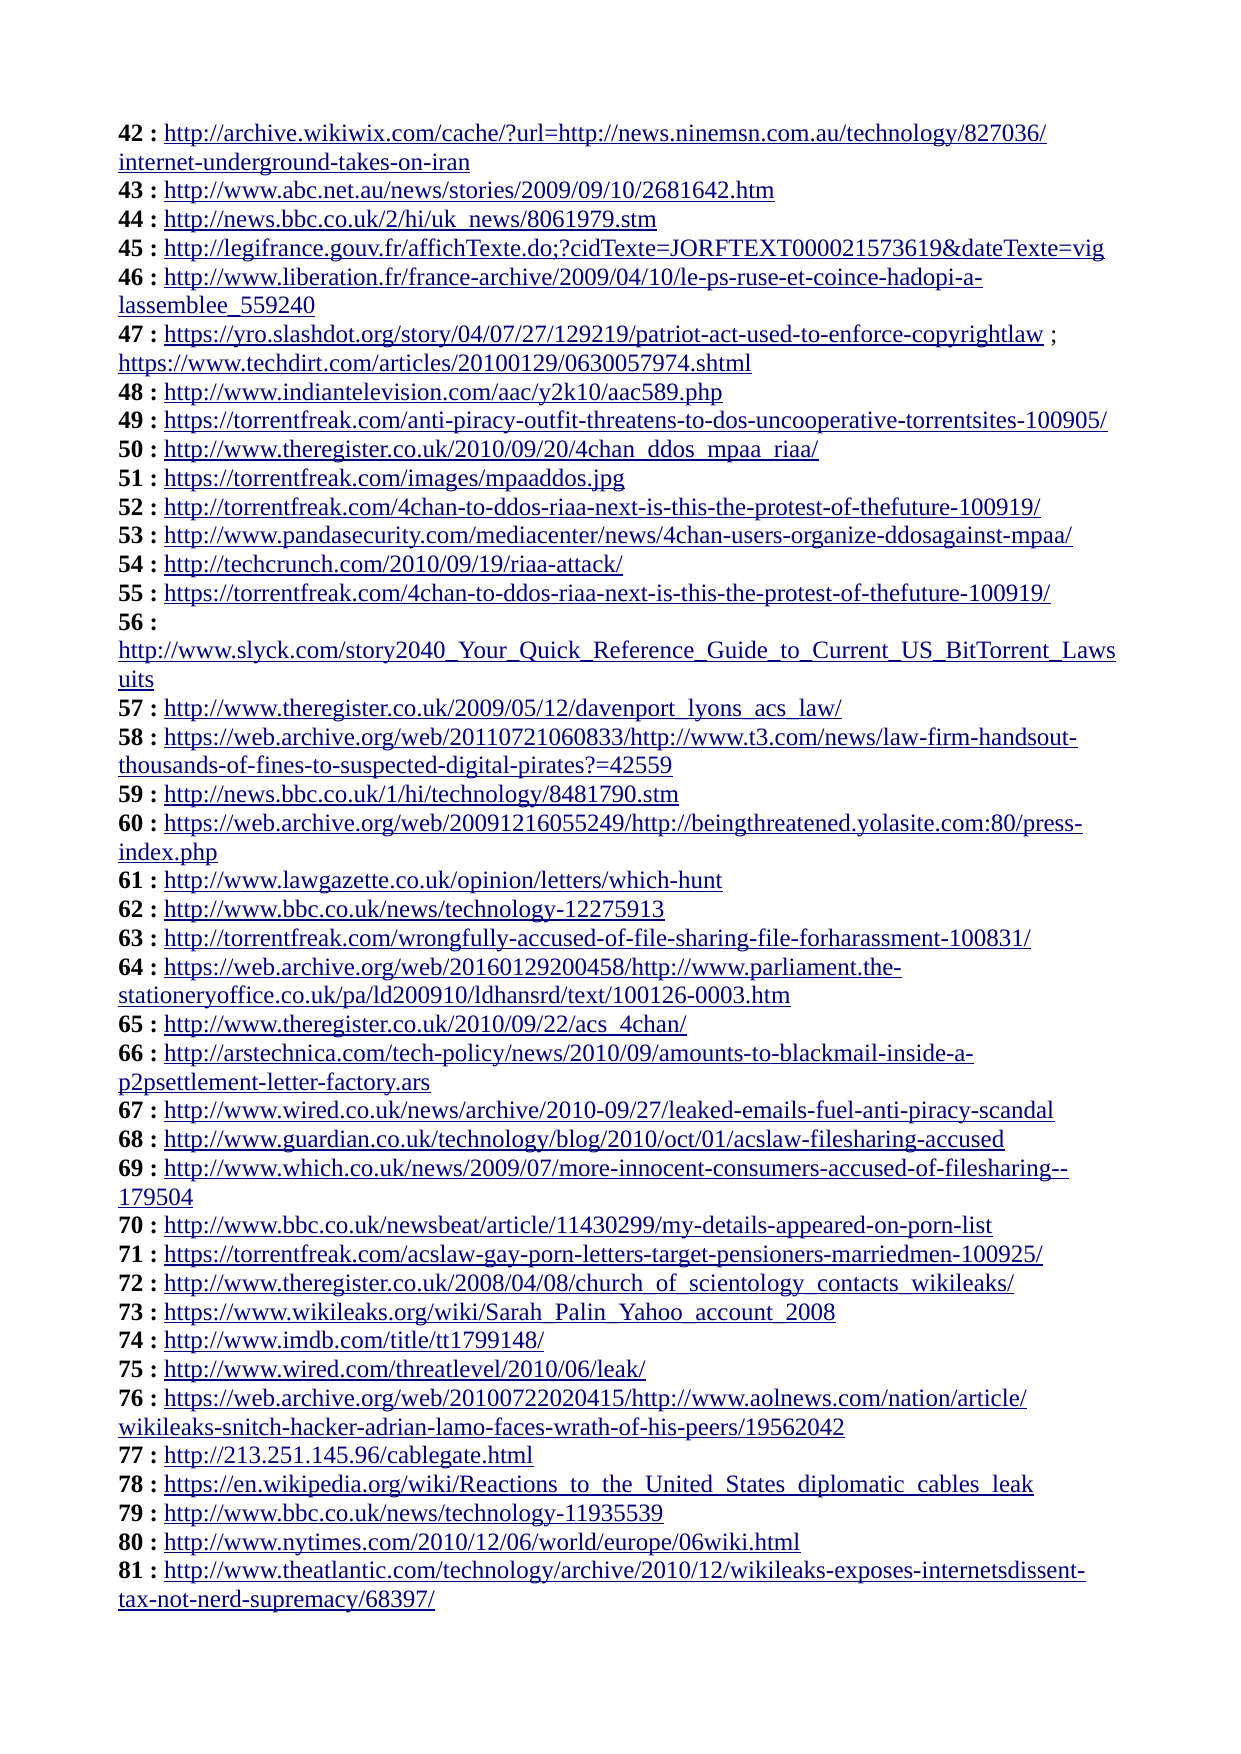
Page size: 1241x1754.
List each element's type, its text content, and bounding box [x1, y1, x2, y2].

text 48 : http://www.indiantelevision.com/aac/y2k10/aac589.php [118, 377, 1122, 406]
text 53 : http://www.pandasecurity.com/mediacenter/news/4chan-users-organize-ddosagainst-mpaa/ [118, 521, 1122, 549]
text 44 : http://news.bbc.co.uk/2/hi/uk_news/8061979.stm [118, 204, 1122, 233]
text 51 : https://torrentfreak.com/images/mpaaddos.jpg [118, 463, 1122, 492]
text 60 : https://web.archive.org/web/20091216055249/http://beingthreatened.yolasite.com:80/press-index.php [118, 808, 1122, 866]
text 59 : http://news.bbc.co.uk/1/hi/technology/8481790.stm [118, 779, 1122, 808]
text 70 : http://www.bbc.co.uk/newsbeat/article/11430299/my-details-appeared-on-porn-list [118, 1211, 1122, 1239]
text 72 : http://www.theregister.co.uk/2008/04/08/church_of_scientology_contacts_wikileaks/ [118, 1268, 1122, 1297]
text 50 : http://www.theregister.co.uk/2010/09/20/4chan_ddos_mpaa_riaa/ [118, 434, 1122, 463]
text 81 : http://www.theatlantic.com/technology/archive/2010/12/wikileaks-exposes-internetsdissent-tax-not-nerd-supremacy/68397/ [118, 1556, 1122, 1613]
text 68 : http://www.guardian.co.uk/technology/blog/2010/oct/01/acslaw-filesharing-accused [118, 1124, 1122, 1153]
text 56 : http://www.slyck.com/story2040_Your_Quick_Reference_Guide_to_Current_US_BitTorrent_Lawsuits [118, 607, 1122, 693]
text 79 : http://www.bbc.co.uk/news/technology-11935539 [118, 1498, 1122, 1527]
text 55 : https://torrentfreak.com/4chan-to-ddos-riaa-next-is-this-the-protest-of-thefuture-100919/ [118, 578, 1122, 607]
text 69 : http://www.which.co.uk/news/2009/07/more-innocent-consumers-accused-of-filesharing--179504 [118, 1153, 1122, 1211]
text 63 : http://torrentfreak.com/wrongfully-accused-of-file-sharing-file-forharassment-100831/ [118, 923, 1122, 952]
text 65 : http://www.theregister.co.uk/2010/09/22/acs_4chan/ [118, 1009, 1122, 1038]
text 57 : http://www.theregister.co.uk/2009/05/12/davenport_lyons_acs_law/ [118, 693, 1122, 722]
text 67 : http://www.wired.co.uk/news/archive/2010-09/27/leaked-emails-fuel-anti-piracy-scandal [118, 1096, 1122, 1124]
text 54 : http://techcrunch.com/2010/09/19/riaa-attack/ [118, 549, 1122, 578]
text 73 : https://www.wikileaks.org/wiki/Sarah_Palin_Yahoo_account_2008 [118, 1297, 1122, 1326]
text 49 : https://torrentfreak.com/anti-piracy-outfit-threatens-to-dos-uncooperative-torrentsites-100905/ [118, 406, 1122, 434]
text 47 : https://yro.slashdot.org/story/04/07/27/129219/patriot-act-used-to-enforce-copyrightlaw ; https://www.techdirt.com/articles/20100129/0630057974.shtml [118, 319, 1122, 377]
text 71 : https://torrentfreak.com/acslaw-gay-porn-letters-target-pensioners-marriedmen-100925/ [118, 1239, 1122, 1268]
text 42 : http://archive.wikiwix.com/cache/?url=http://news.ninemsn.com.au/technology/827036/internet-underground-takes-on-iran [118, 118, 1122, 176]
text 80 : http://www.nytimes.com/2010/12/06/world/europe/06wiki.html [118, 1527, 1122, 1556]
text 76 : https://web.archive.org/web/20100722020415/http://www.aolnews.com/nation/article/wikileaks-snitch-hacker-adrian-lamo-faces-wrath-of-his-peers/19562042 [118, 1383, 1122, 1441]
text 77 : http://213.251.145.96/cablegate.html [118, 1441, 1122, 1469]
text 45 : http://legifrance.gouv.fr/affichTexte.do;?cidTexte=JORFTEXT000021573619&dateTexte=vig 46 : http://www.liberation.fr/france-archive/2009/04/10/le-ps-ruse-et-coince-hadopi-a-lassemblee_559240 [118, 233, 1122, 319]
text 74 : http://www.imdb.com/title/tt1799148/ [118, 1326, 1122, 1354]
text 58 : https://web.archive.org/web/20110721060833/http://www.t3.com/news/law-firm-handsout-thousands-of-fines-to-suspected-digital-pirates?=42559 [118, 722, 1122, 779]
text 43 : http://www.abc.net.au/news/stories/2009/09/10/2681642.htm [118, 176, 1122, 204]
text 52 : http://torrentfreak.com/4chan-to-ddos-riaa-next-is-this-the-protest-of-thefuture-100919/ [118, 492, 1122, 521]
text 66 : http://arstechnica.com/tech-policy/news/2010/09/amounts-to-blackmail-inside-a-p2psettlement-letter-factory.ars [118, 1038, 1122, 1096]
text 62 : http://www.bbc.co.uk/news/technology-12275913 [118, 894, 1122, 923]
text 75 : http://www.wired.com/threatlevel/2010/06/leak/ [118, 1354, 1122, 1383]
text 64 : https://web.archive.org/web/20160129200458/http://www.parliament.the-stationeryoffice.co.uk/pa/ld200910/ldhansrd/text/100126-0003.htm [118, 952, 1122, 1009]
text 61 : http://www.lawgazette.co.uk/opinion/letters/which-hunt [118, 866, 1122, 894]
text 78 : https://en.wikipedia.org/wiki/Reactions_to_the_United_States_diplomatic_cables_leak [118, 1469, 1122, 1498]
